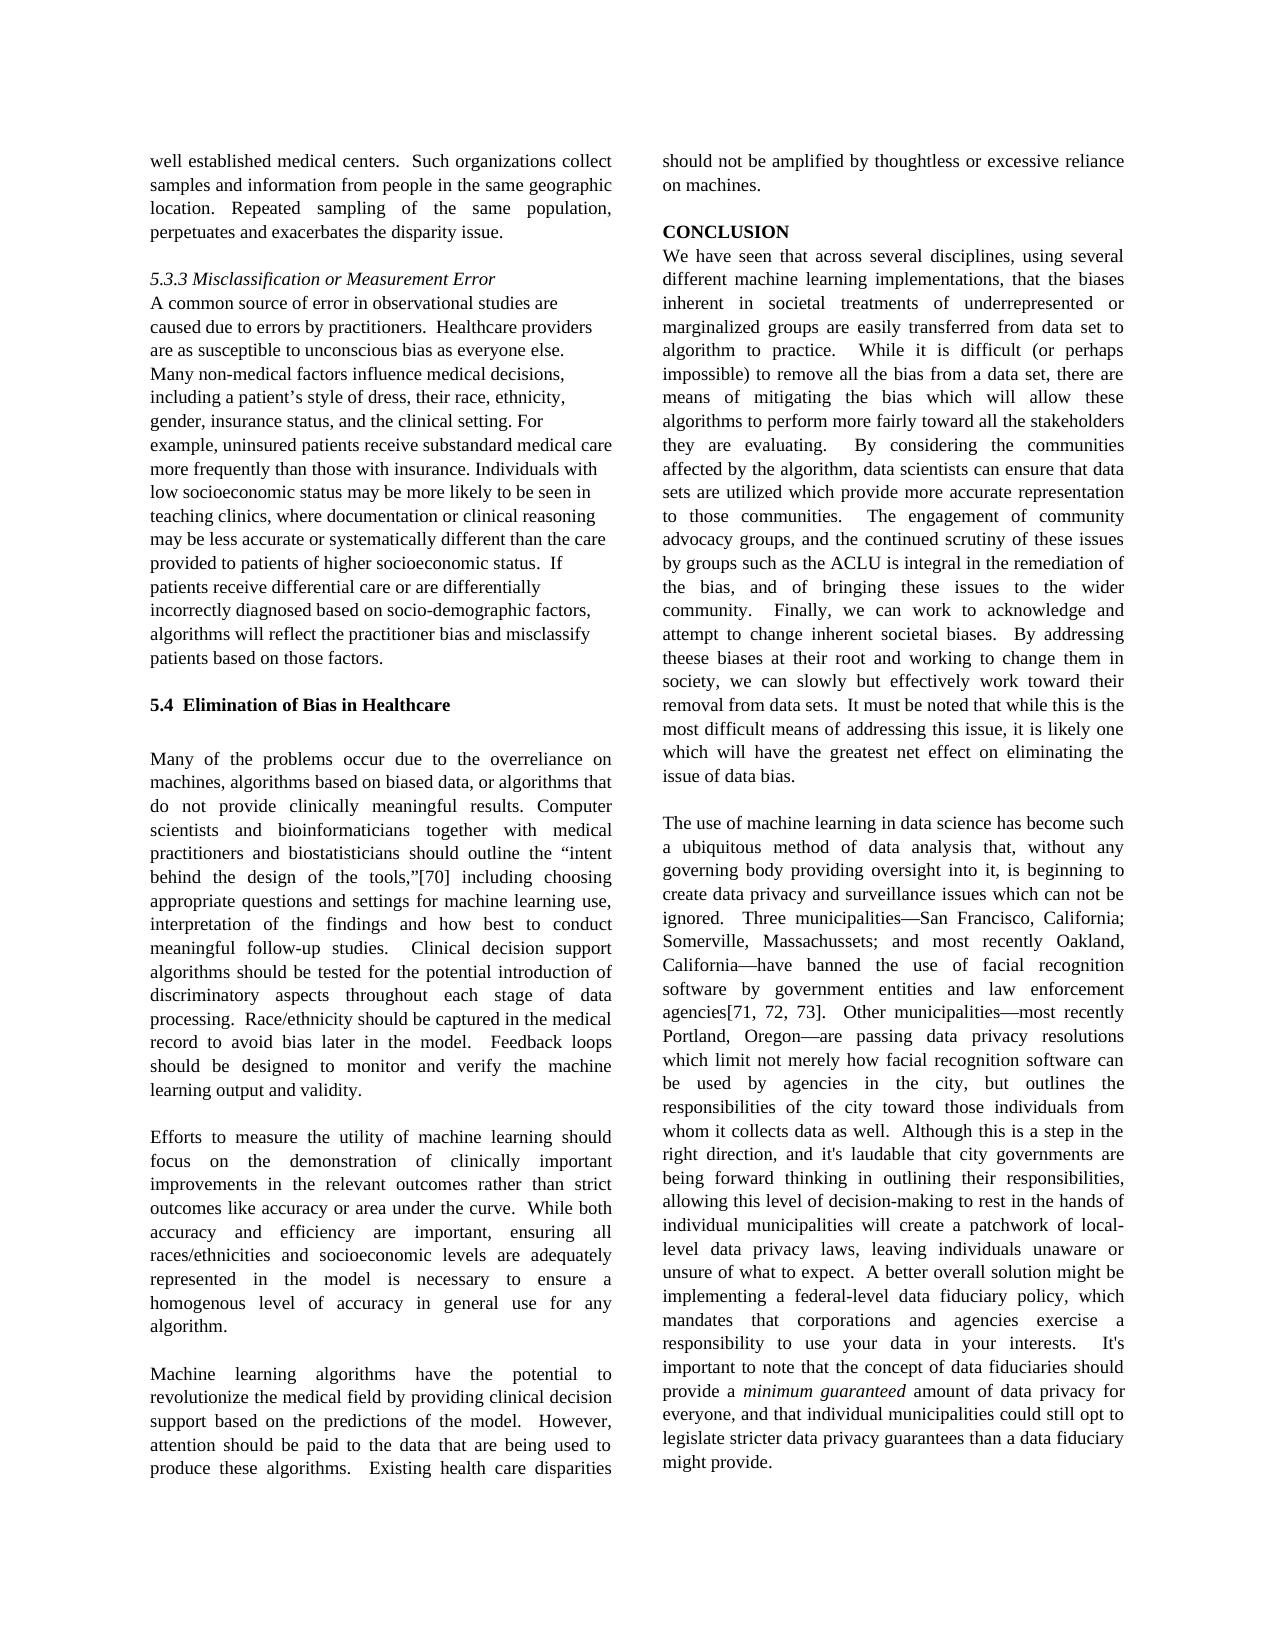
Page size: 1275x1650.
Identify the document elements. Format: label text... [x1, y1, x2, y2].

text Machine learning algorithms have the potential to revolutionize the medical field by providing clinical decision support based on the predictions of the model. However, attention should be paid to the data that are being used to produce these algorithms. Existing health care disparities [150, 1362, 613, 1479]
text well established medical centers. Such organizations collect samples and information from people in the same geographic location. Repeated sampling of the same population, perpetuates and exacerbates the disparity issue. [150, 150, 613, 242]
text Many of the problems occur due to the overreliance on machines, algorithms based on biased data, or algorithms that do not provide clinically meaningful results. Computer scientists and bioinformaticians together with medical practitioners and biostatisticians should outline the “intent behind the design of the tools,”[70] including choosing appropriate questions and settings for machine learning use, interpretation of the findings and how best to conduct meaningful follow-up studies. Clinical decision support algorithms should be tested for the potential introduction of discriminatory aspects throughout each stage of data processing. Race/ethnicity should be captured in the medical record to avoid bias later in the model. Feedback loops should be designed to monitor and verify the machine learning output and validity. [150, 748, 613, 1100]
subtitle CONCLUSION [662, 221, 1125, 242]
text Efforts to measure the utility of machine learning should focus on the demonstration of clinically important improvements in the relevant outcomes rather than strict outcomes like accuracy or area under the curve. While both accuracy and efficiency are important, ensuring all races/ethnicities and socioeconomic levels are adequately represented in the model is necessary to ensure a homogenous level of accuracy in general use for any algorithm. [150, 1126, 613, 1337]
text should not be amplified by thoughtless or excessive reliance on machines. [662, 150, 1125, 195]
subtitle 5.4 Elimination of Bias in Healthcare [150, 694, 613, 715]
text A common source of error in observational studies are caused due to errors by practitioners. Healthcare providers are as susceptible to unconscious bias as everyone else. Many non-medical factors influence medical decisions, including a patient’s style of dress, their race, ethnicity, gender, insurance status, and the clinical setting. For example, uninsured patients receive substandard medical care more frequently than those with insurance. Individuals with low socioeconomic status may be more likely to be seen in teaching clinics, where documentation or clinical reasoning may be less accurate or systematically different than the care provided to patients of higher socioeconomic status. If patients receive differential care or are differentially incorrectly diagnosed based on socio-demographic factors, algorithms will reflect the practitioner bias and misclassify patients based on those factors. [150, 292, 613, 668]
text We have seen that across several disciplines, using several different machine learning implementations, that the biases inherent in societal treatments of underrepresented or marginalized groups are easily transferred from data set to algorithm to practice. While it is difficult (or perhaps impossible) to remove all the bias from a data set, there are means of mitigating the bias which will allow these algorithms to perform more fairly toward all the stakeholders they are evaluating. By considering the communities affected by the algorithm, data scientists can ensure that data sets are utilized which provide more accurate representation to those communities. The engagement of community advocacy groups, and the continued scrutiny of these issues by groups such as the ACLU is integral in the remediation of the bias, and of bringing these issues to the wider community. Finally, we can work to acknowledge and attempt to change inherent societal biases. By addressing theese biases at their root and working to change them in society, we can slowly but effectively work toward their removal from data sets. It must be noted that while this is the most difficult means of addressing this issue, it is likely one which will have the greatest net effect on eliminating the issue of data bias. [662, 244, 1125, 786]
text The use of machine learning in data science has become such a ubiquitous method of data analysis that, without any governing body providing oversight into it, is beginning to create data privacy and surveillance issues which can not be ignored. Three municipalities—San Francisco, California; Somerville, Massachussets; and most recently Oakland, California—have banned the use of facial recognition software by government entities and law enforcement agencies[71, 72, 73]. Other municipalities—most recently Portland, Oregon—are passing data privacy resolutions which limit not merely how facial recognition software can be used by agencies in the city, but outlines the responsibilities of the city toward those individuals from whom it collects data as well. Although this is a step in the right direction, and it's laudable that city governments are being forward thinking in outlining their responsibilities, allowing this level of decision-making to rest in the hands of individual municipalities will create a patchwork of local-level data privacy laws, leaving individuals unaware or unsure of what to expect. A better overall solution might be implementing a federal-level data fiduciary policy, which mandates that corporations and agencies exercise a responsibility to use your data in your interests. It's important to note that the concept of data fiduciaries should provide a minimum guaranteed amount of data privacy for everyone, and that individual municipalities could still opt to legislate stricter data privacy guarantees than a data fiduciary might provide. [662, 812, 1125, 1472]
subtitle 5.3.3 Misclassification or Measurement Error [150, 268, 613, 290]
